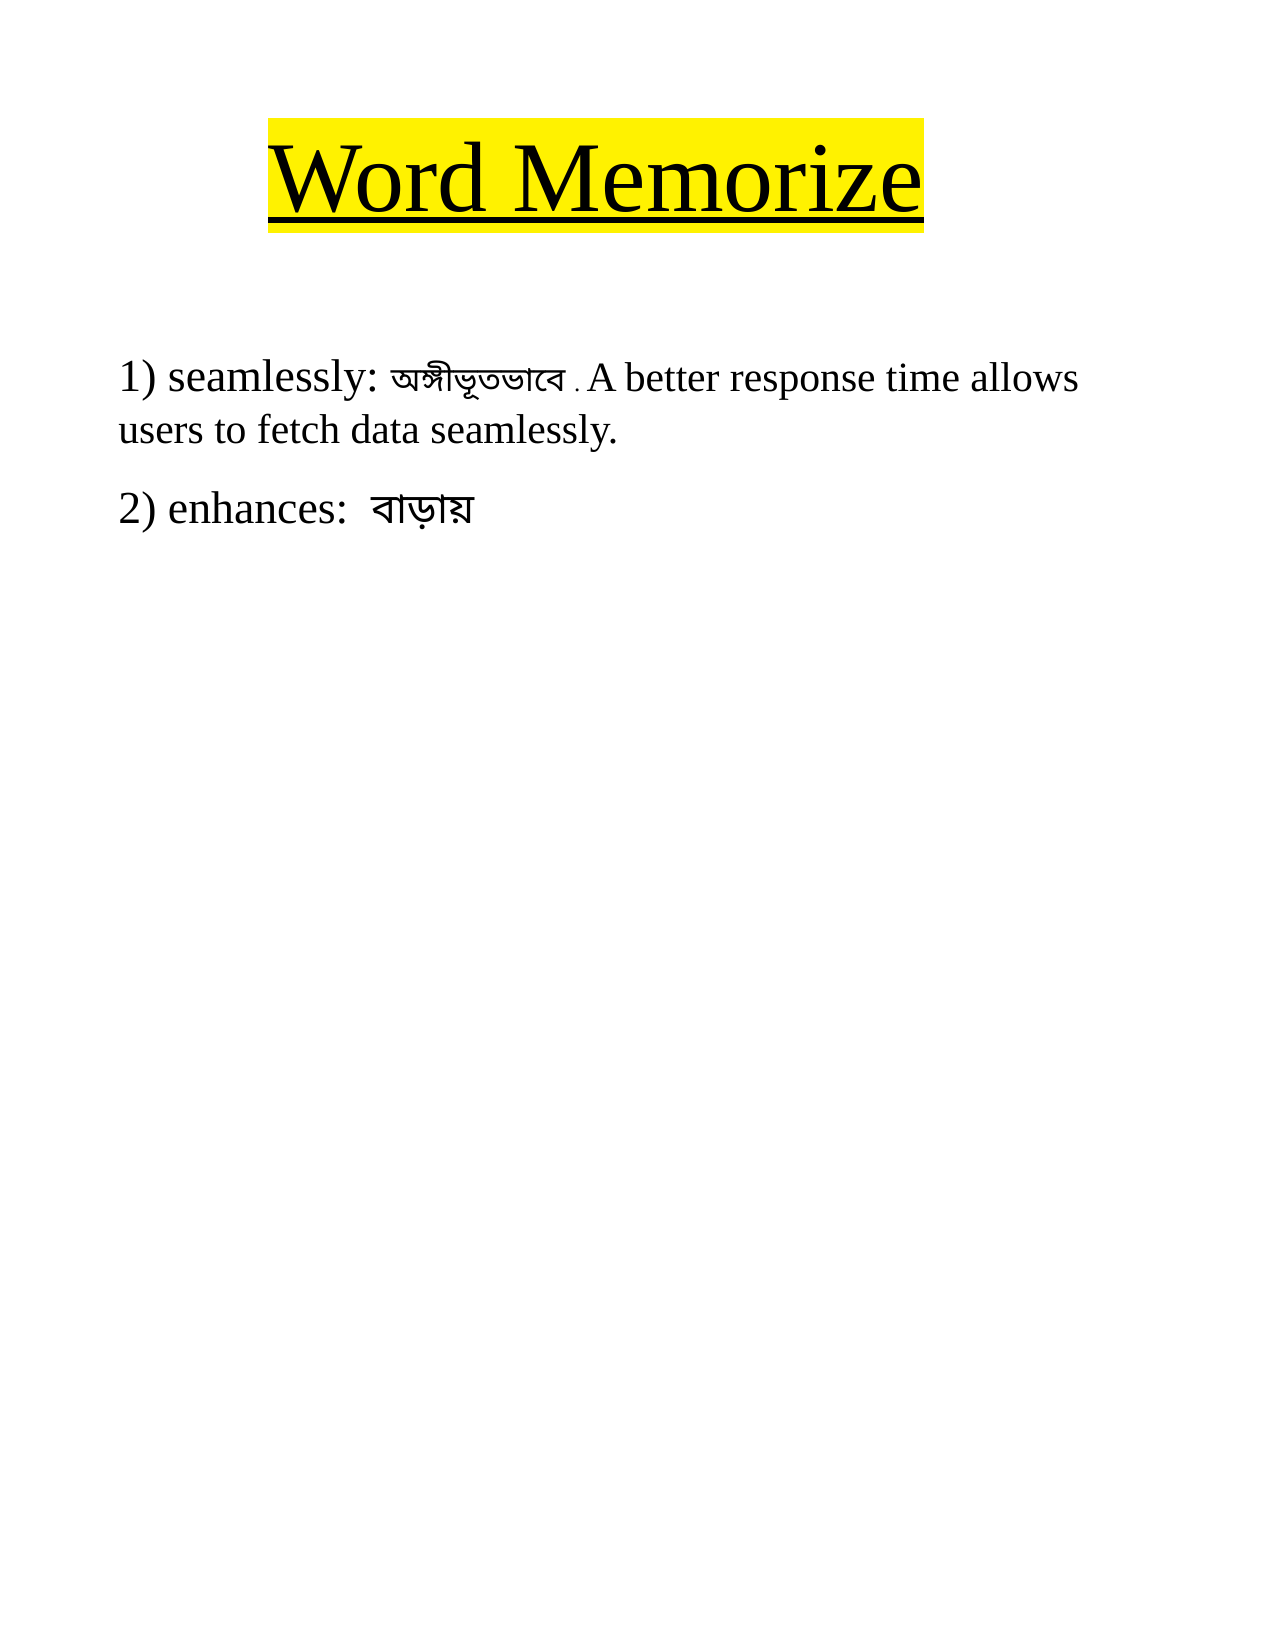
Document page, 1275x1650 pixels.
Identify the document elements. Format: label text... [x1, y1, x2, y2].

text 1) seamlessly: অঙ্গীভূতভাবে . A better response time allows users to fetch data seamlessly. [118, 348, 1157, 452]
text Word Memorize [118, 118, 1157, 233]
text 2) enhances: বাড়ায় [118, 481, 1157, 541]
